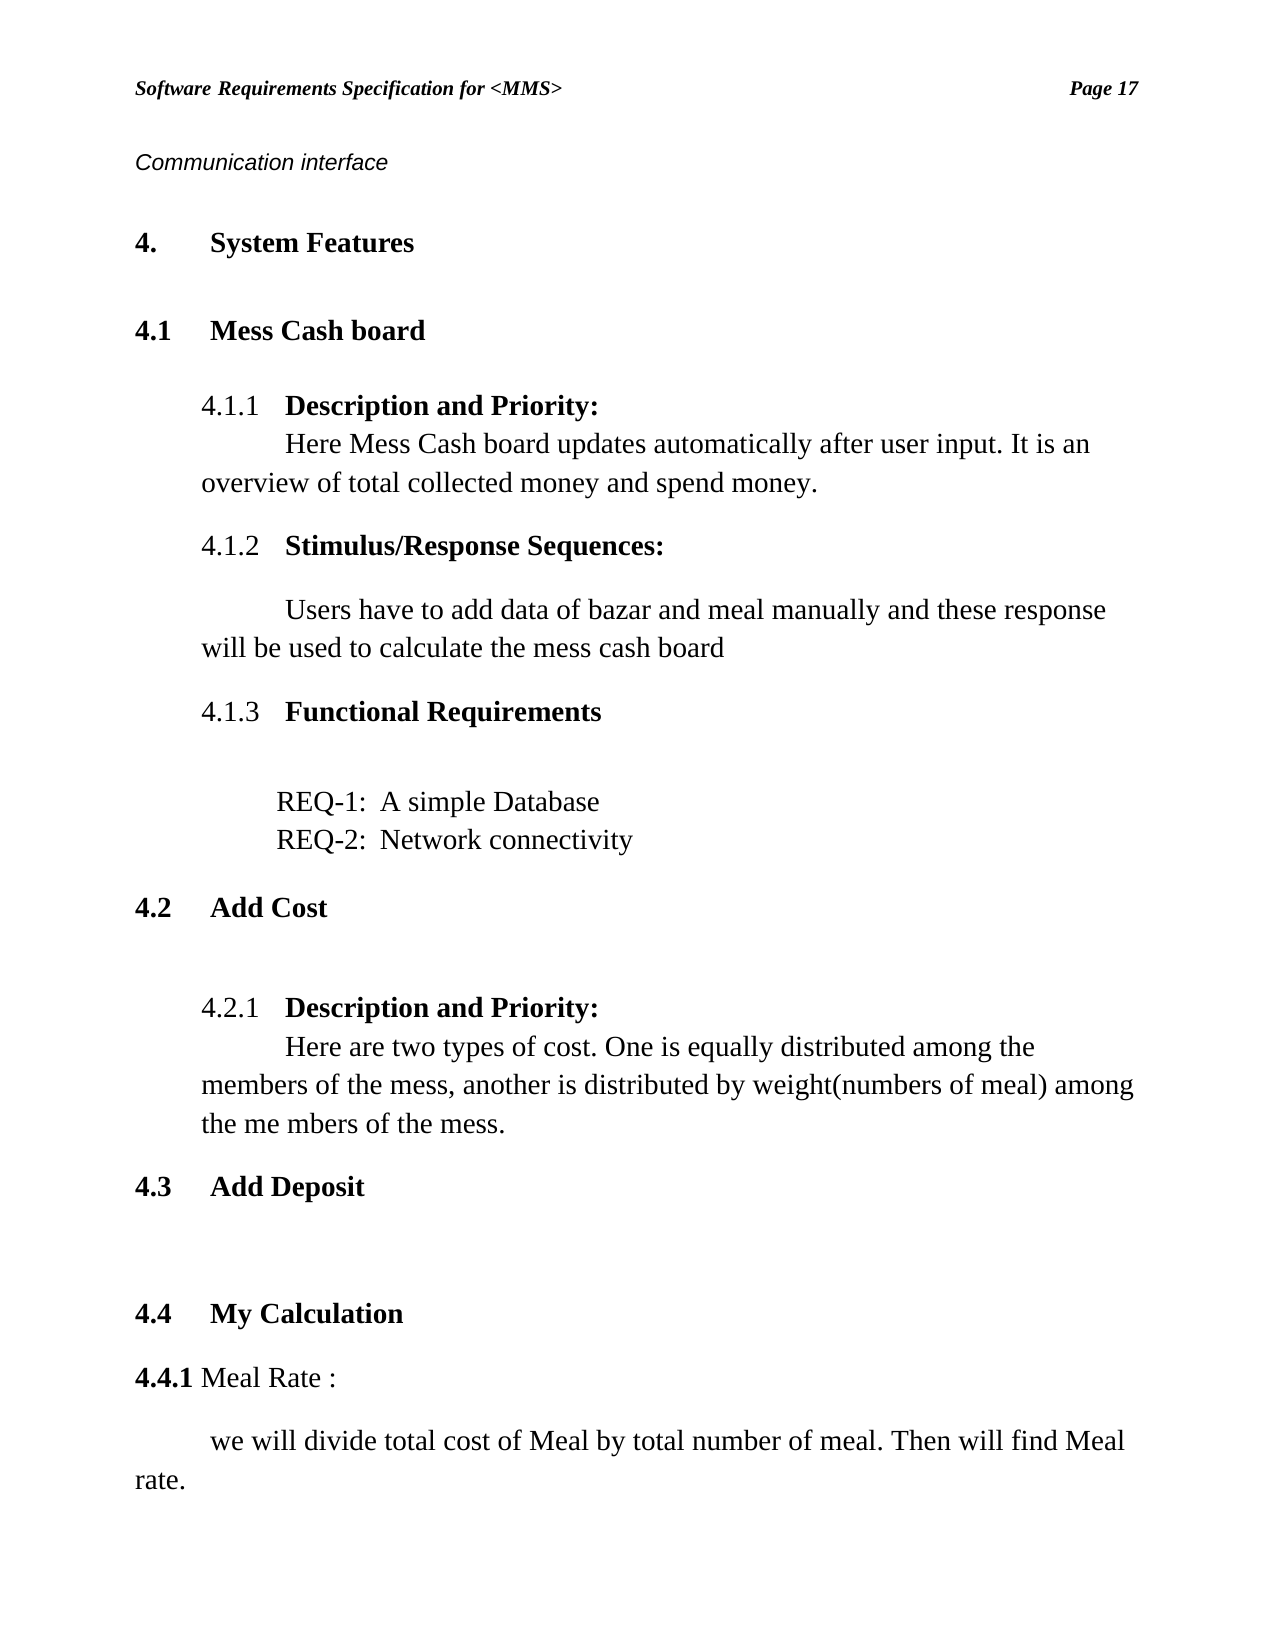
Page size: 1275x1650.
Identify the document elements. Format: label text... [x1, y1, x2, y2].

text REQ-2: Network connectivity [276, 822, 1140, 856]
subtitle Mess Cash board [135, 313, 1140, 346]
subtitle System Features [135, 225, 1140, 258]
text Users have to add data of bazar and meal manually and these response will be used to calculate the mess cash board [201, 592, 1140, 664]
text Communication interface [135, 150, 1140, 175]
text REQ-1: A simple Database [276, 784, 1140, 817]
text 4.1.1 Description and Priority: Here Mess Cash board updates automatically after user input. It is an overview of total collected money and spend money. [201, 388, 1140, 498]
subtitle Add Cost [135, 890, 1140, 923]
text 4.1.2 Stimulus/Response Sequences: [201, 528, 1140, 562]
text 4.4.1 Meal Rate : [135, 1360, 1140, 1393]
text 4.4 My Calculation [135, 1296, 1140, 1330]
text we will divide total cost of Meal by total number of meal. Then will find Meal rate. [135, 1423, 1140, 1496]
text 4.3 Add Deposit [135, 1169, 1140, 1203]
text 4.2.1 Description and Priority: Here are two types of cost. One is equally distributed among the members of the mess, another is distributed by weight(numbers of meal) among the me mbers of the mess. [201, 990, 1140, 1139]
text 4.1.3 Functional Requirements [201, 694, 1140, 728]
